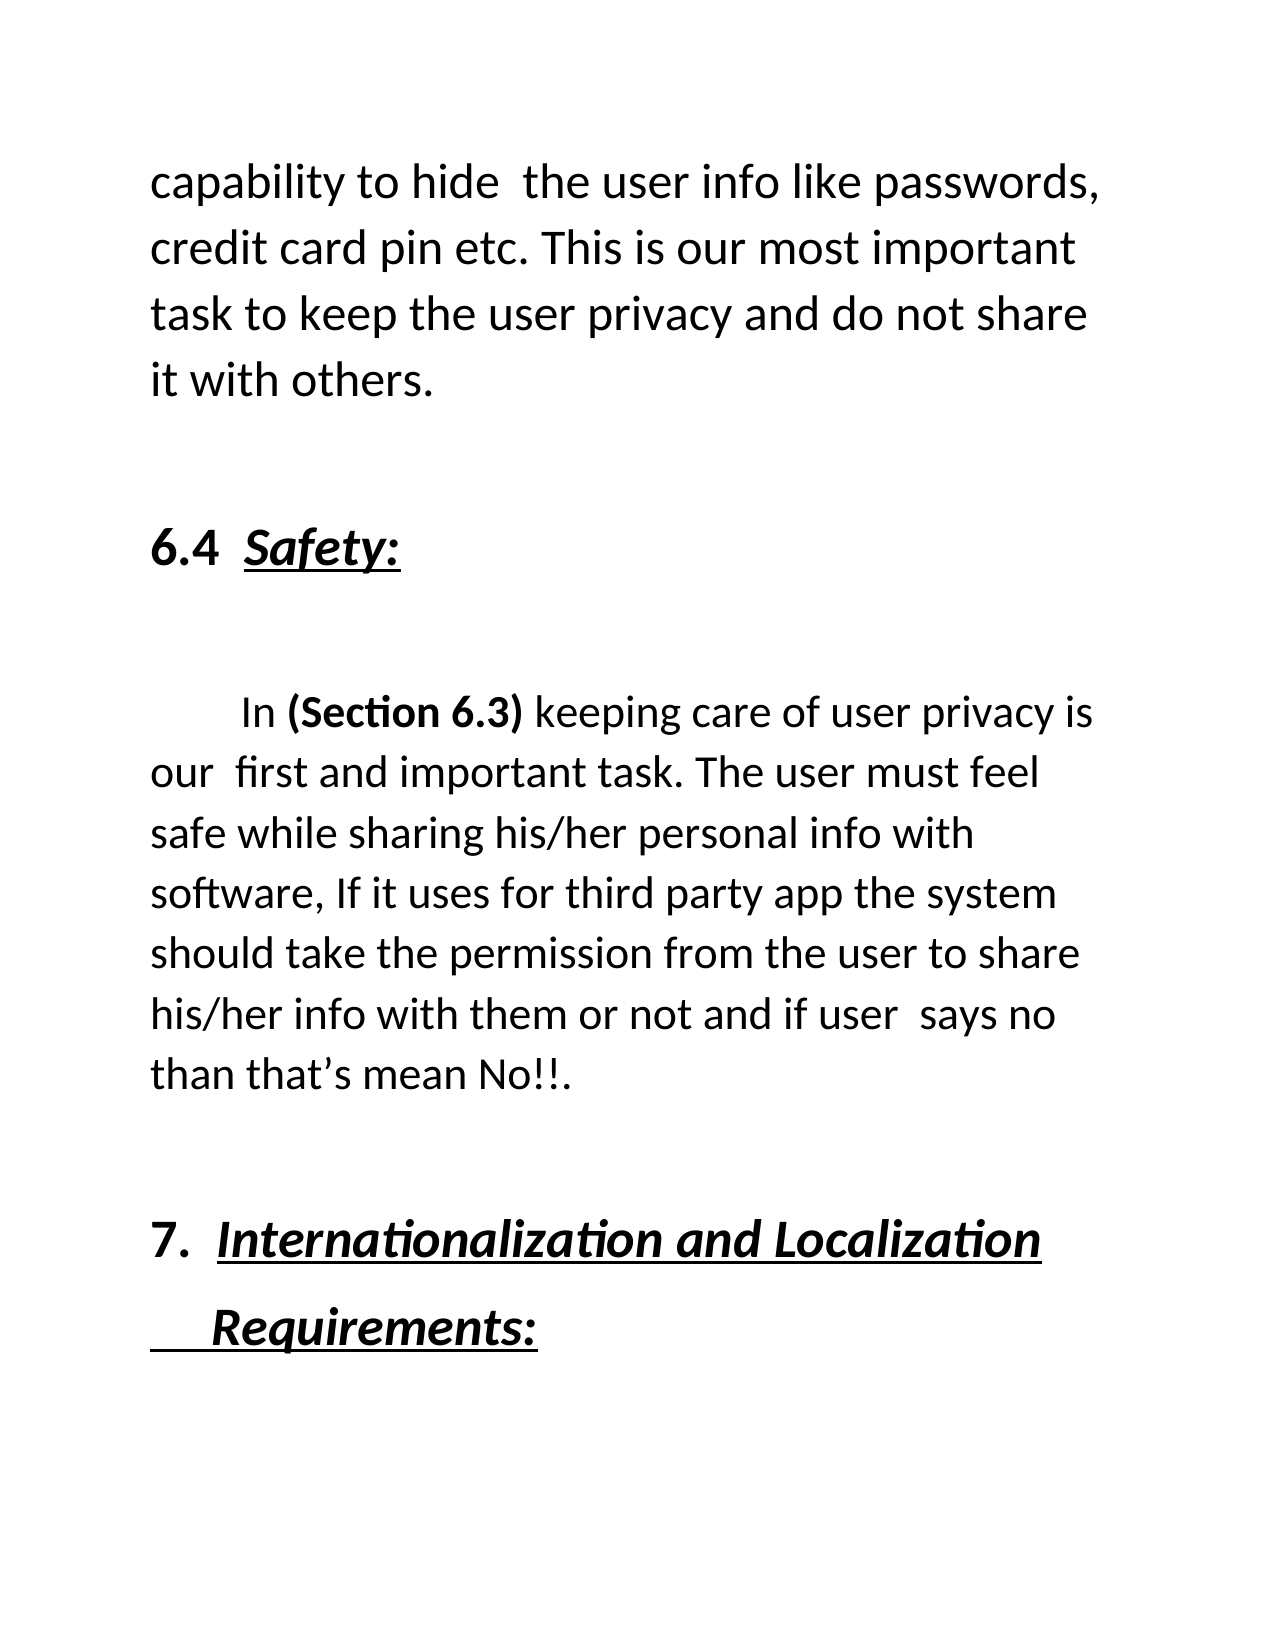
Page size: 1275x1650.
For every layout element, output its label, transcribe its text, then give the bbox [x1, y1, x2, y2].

text capability to hide the user info like passwords, credit card pin etc. This is our most important task to keep the user privacy and do not share it with others. [150, 150, 1125, 408]
text Requirements: [150, 1292, 1125, 1358]
text 6.4 Safety: [150, 512, 1125, 579]
text 7. Internationalization and Localization [150, 1204, 1125, 1271]
text In (Section 6.3) keeping care of user privacy is our first and important task. The user must feel safe while sharing his/her personal info with software, If it uses for third party app the system should take the permission from the user to share his/her info with them or not and if user says no than that’s mean No!!. [150, 683, 1125, 1101]
